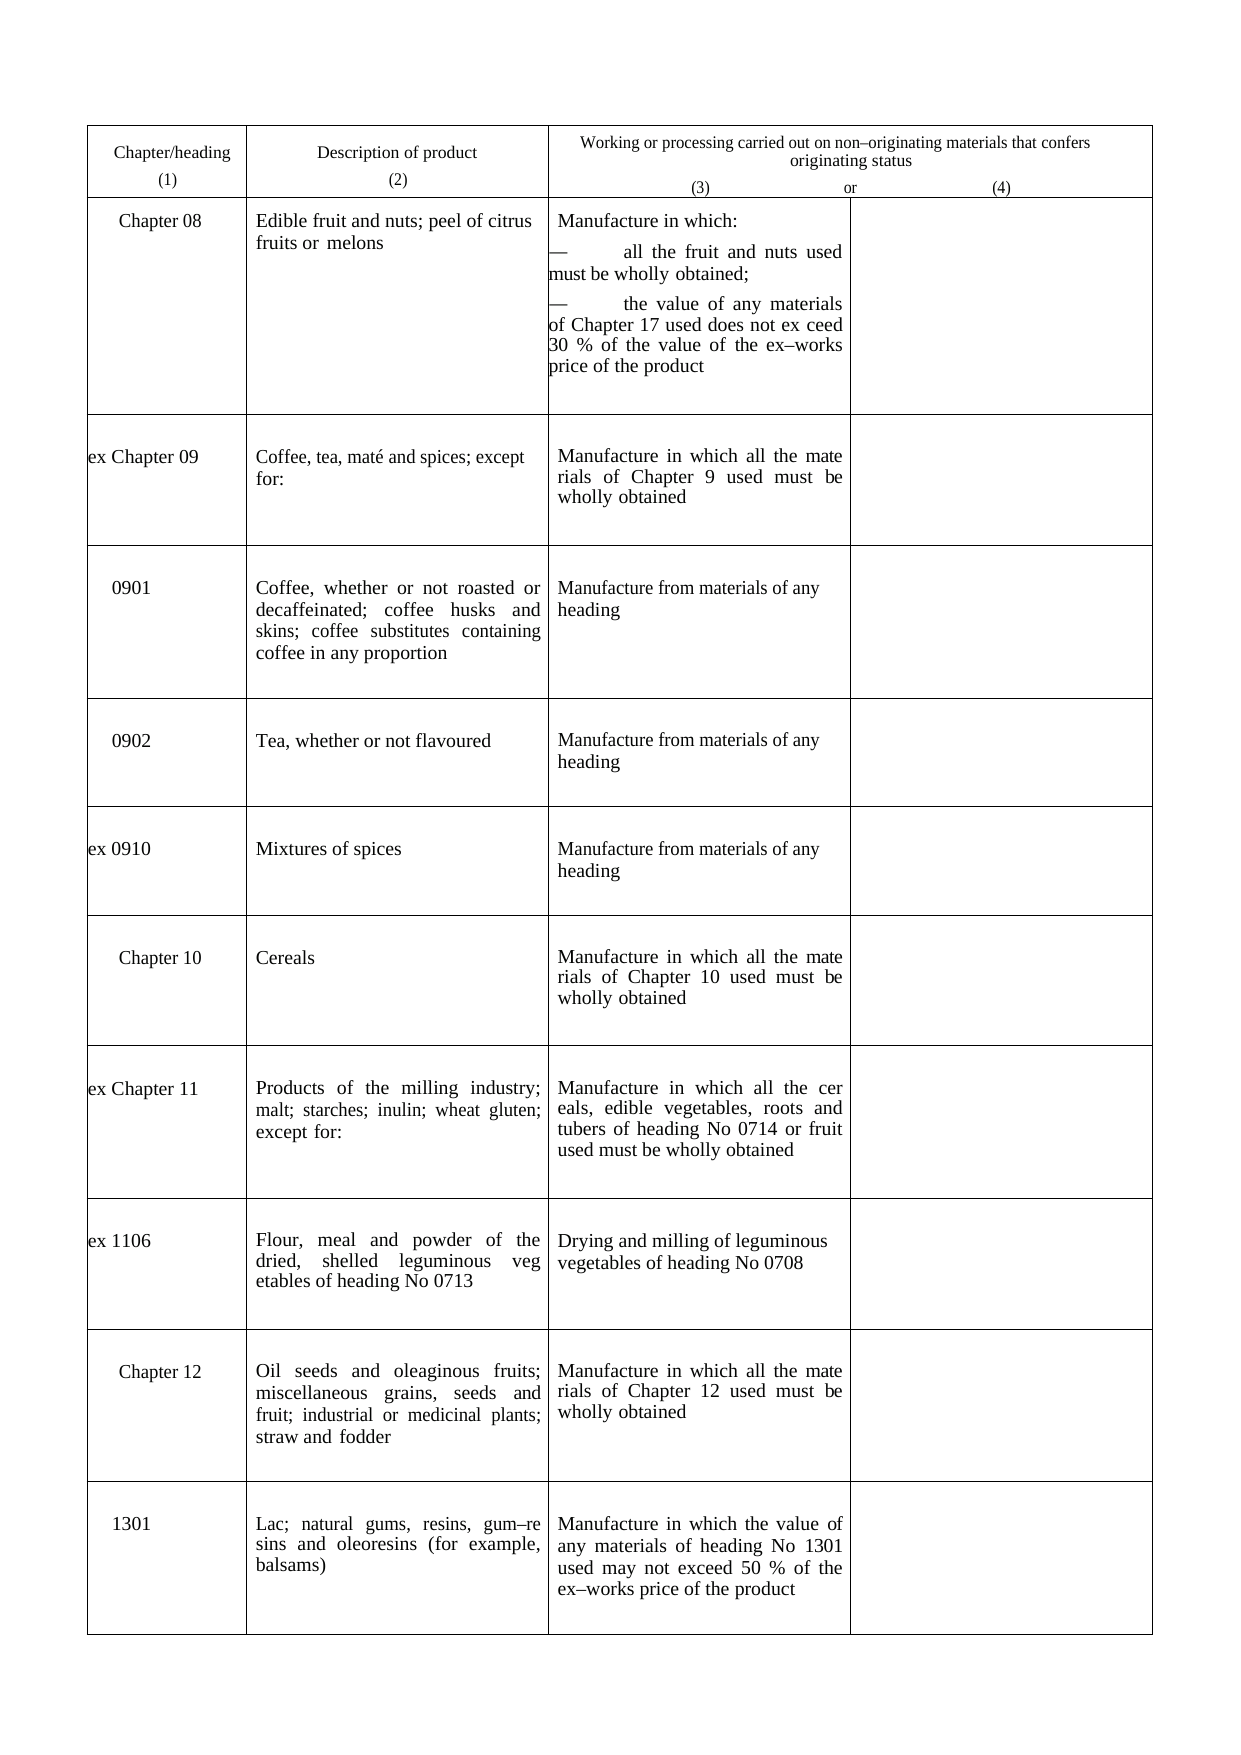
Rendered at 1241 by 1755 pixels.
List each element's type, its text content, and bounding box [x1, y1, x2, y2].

table_cell Flour, meal and powder of the dried, shelled leguminous veg­ etables of heading No 0713 [247, 1199, 548, 1329]
table_cell [851, 1330, 1152, 1481]
table_cell Manufacture in which all the mate­ rials of Chapter 10 used must be wholly obtained [549, 916, 850, 1045]
table_cell Products of the milling industry; malt; starches; inulin; wheat gluten; except for: [247, 1046, 548, 1198]
table_cell Manufacture from materials of any heading [549, 546, 850, 697]
table_cell Oil seeds and oleaginous fruits; miscellaneous grains, seeds and fruit; industrial or medicinal plants; straw and fodder [247, 1330, 548, 1481]
table_header Description of product (2) [247, 126, 548, 197]
table_cell Manufacture from materials of any heading [549, 699, 850, 806]
table_cell ex Chapter 09 [88, 415, 246, 545]
table_cell Cereals [247, 916, 548, 1045]
table_header Working or processing carried out on non–originating materials that confers originating status (3) or (4) [549, 126, 1152, 197]
table_cell Manufacture in which: all the fruit and nuts used must be wholly obtained; the value of any materials of Chapter 17 used does not ex­ ceed 30 % of the value of the ex–works price of the product [549, 198, 850, 414]
table_cell Chapter 12 [88, 1330, 246, 1481]
table_cell Chapter 08 [88, 198, 246, 414]
table_cell Drying and milling of leguminous vegetables of heading No 0708 [549, 1199, 850, 1329]
table_cell Manufacture in which all the mate­ rials of Chapter 9 used must be wholly obtained [549, 415, 850, 545]
table_cell [851, 198, 1152, 414]
table_cell ex 0910 [88, 807, 246, 915]
table_cell [851, 807, 1152, 915]
table_cell 0901 [88, 546, 246, 697]
table_cell [851, 699, 1152, 806]
table_cell 0902 [88, 699, 246, 806]
table_cell Manufacture in which the value of any materials of heading No 1301 used may not exceed 50 % of the ex–works price of the product [549, 1482, 850, 1634]
table_cell 1301 [88, 1482, 246, 1634]
table_cell [851, 546, 1152, 697]
table_cell Manufacture from materials of any heading [549, 807, 850, 915]
table_header Chapter/heading (1) [88, 126, 246, 197]
table_cell [851, 1482, 1152, 1634]
table_cell [851, 916, 1152, 1045]
table_cell Chapter 10 [88, 916, 246, 1045]
table_cell ex 1106 [88, 1199, 246, 1329]
table_cell [851, 1199, 1152, 1329]
table_cell [851, 415, 1152, 545]
table_cell [851, 1046, 1152, 1198]
table_cell Tea, whether or not flavoured [247, 699, 548, 806]
table_cell Edible fruit and nuts; peel of citrus fruits or melons [247, 198, 548, 414]
table_cell Coffee, tea, maté and spices; except for: [247, 415, 548, 545]
table_cell Lac; natural gums, resins, gum–re­ sins and oleoresins (for example, balsams) [247, 1482, 548, 1634]
table_cell ex Chapter 11 [88, 1046, 246, 1198]
table_cell Manufacture in which all the cer­ eals, edible vegetables, roots and tubers of heading No 0714 or fruit used must be wholly obtained [549, 1046, 850, 1198]
table_cell Mixtures of spices [247, 807, 548, 915]
table_cell Manufacture in which all the mate­ rials of Chapter 12 used must be wholly obtained [549, 1330, 850, 1481]
table_cell Coffee, whether or not roasted or decaffeinated; coffee husks and skins; coffee substitutes containing coffee in any proportion [247, 546, 548, 697]
